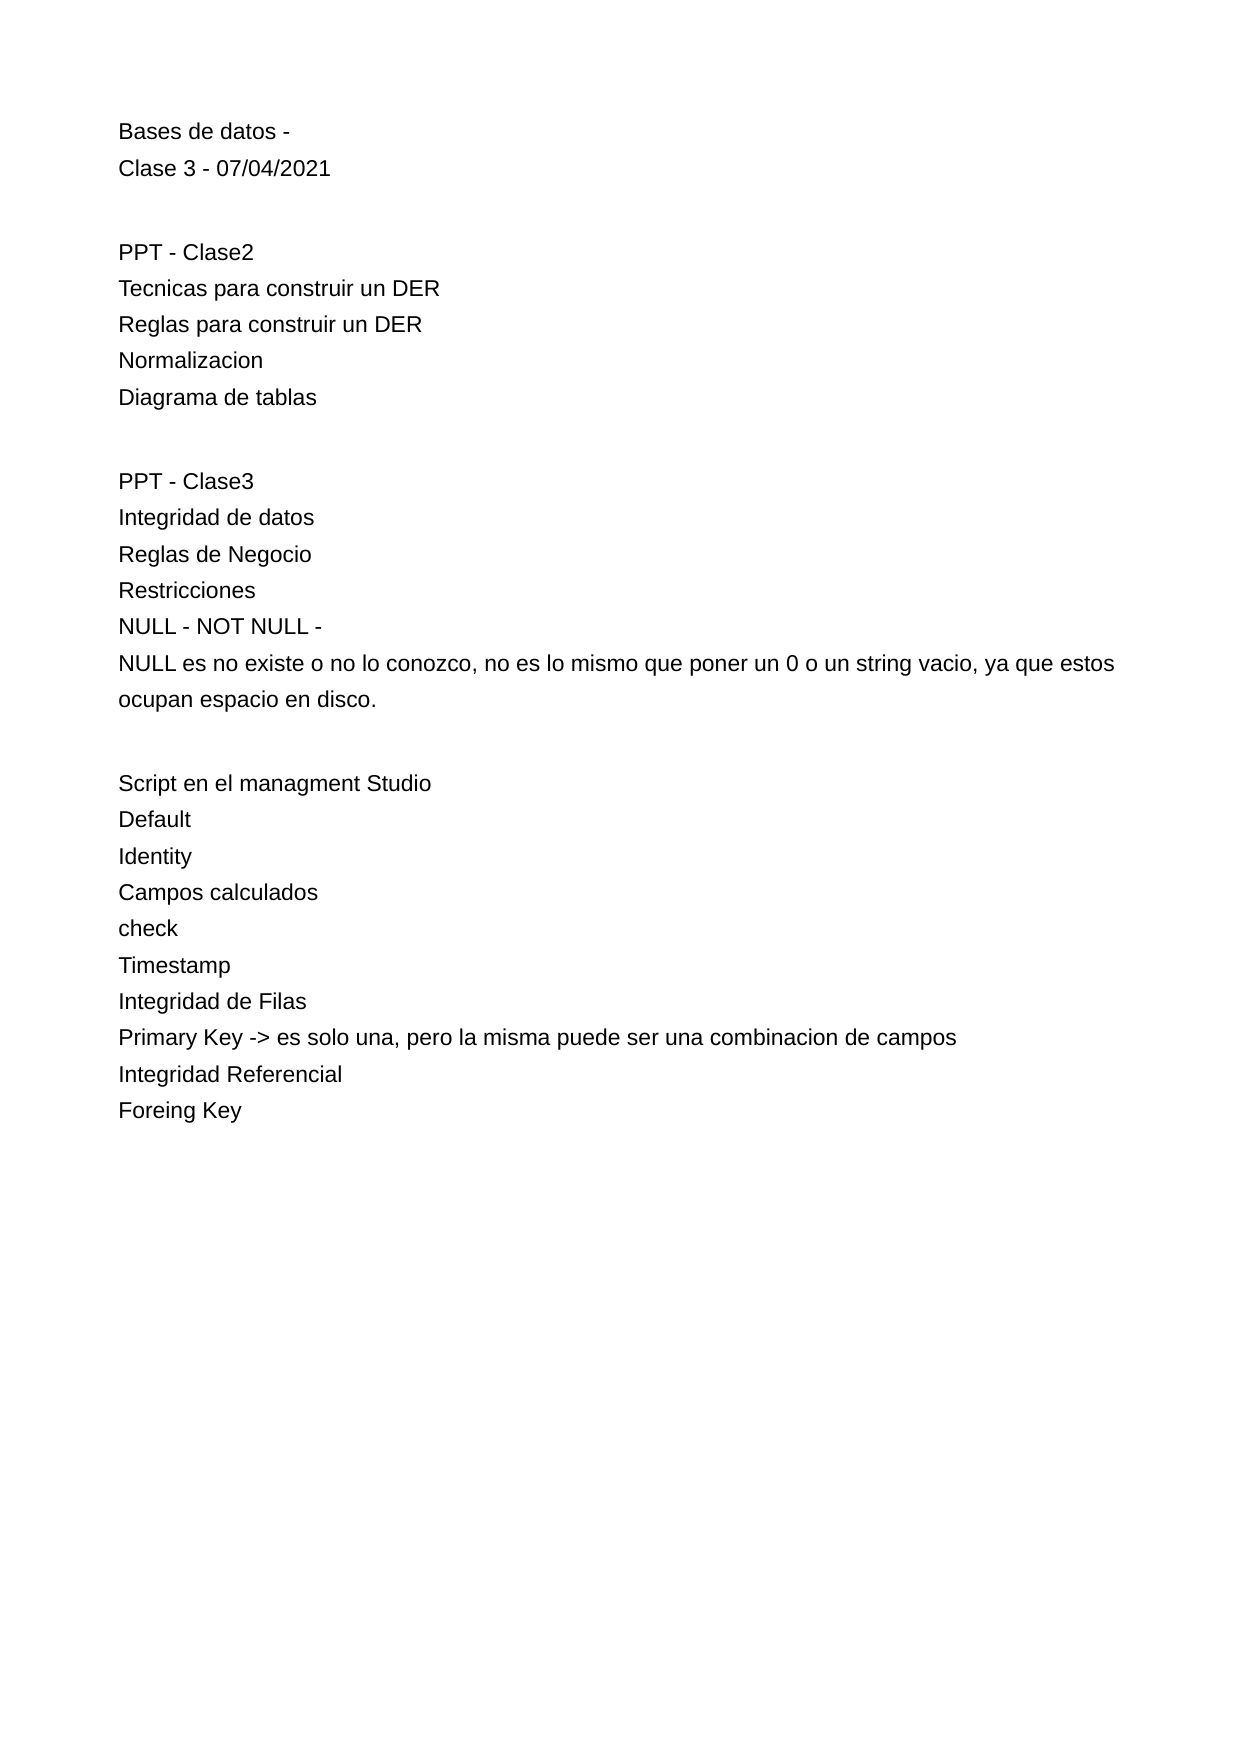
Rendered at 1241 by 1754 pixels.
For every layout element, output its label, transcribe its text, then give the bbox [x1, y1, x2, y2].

text NULL es no existe o no lo conozco, no es lo mismo que poner un 0 o un string vacio, ya que estos ocupan espacio en disco. [118, 649, 1122, 712]
text Diagrama de tablas [118, 384, 1122, 410]
text Script en el managment Studio [118, 770, 1122, 796]
text Campos calculados [118, 879, 1122, 905]
text Normalizacion [118, 347, 1122, 374]
text check [118, 915, 1122, 942]
text NULL - NOT NULL - [118, 613, 1122, 639]
text Foreing Key [118, 1097, 1122, 1123]
text PPT - Clase3 [118, 468, 1122, 494]
text Integridad de datos [118, 504, 1122, 531]
text Primary Key -> es solo una, pero la misma puede ser una combinacion de campos [118, 1024, 1122, 1051]
text Restricciones [118, 577, 1122, 603]
text Default [118, 806, 1122, 833]
text Bases de datos - [118, 118, 1122, 144]
text Integridad Referencial [118, 1061, 1122, 1087]
text Tecnicas para construir un DER [118, 275, 1122, 301]
text Reglas de Negocio [118, 541, 1122, 567]
text PPT - Clase2 [118, 238, 1122, 265]
text Timestamp [118, 952, 1122, 978]
text Reglas para construir un DER [118, 311, 1122, 337]
text Integridad de Filas [118, 988, 1122, 1014]
text Identity [118, 843, 1122, 869]
text Clase 3 - 07/04/2021 [118, 154, 1122, 181]
